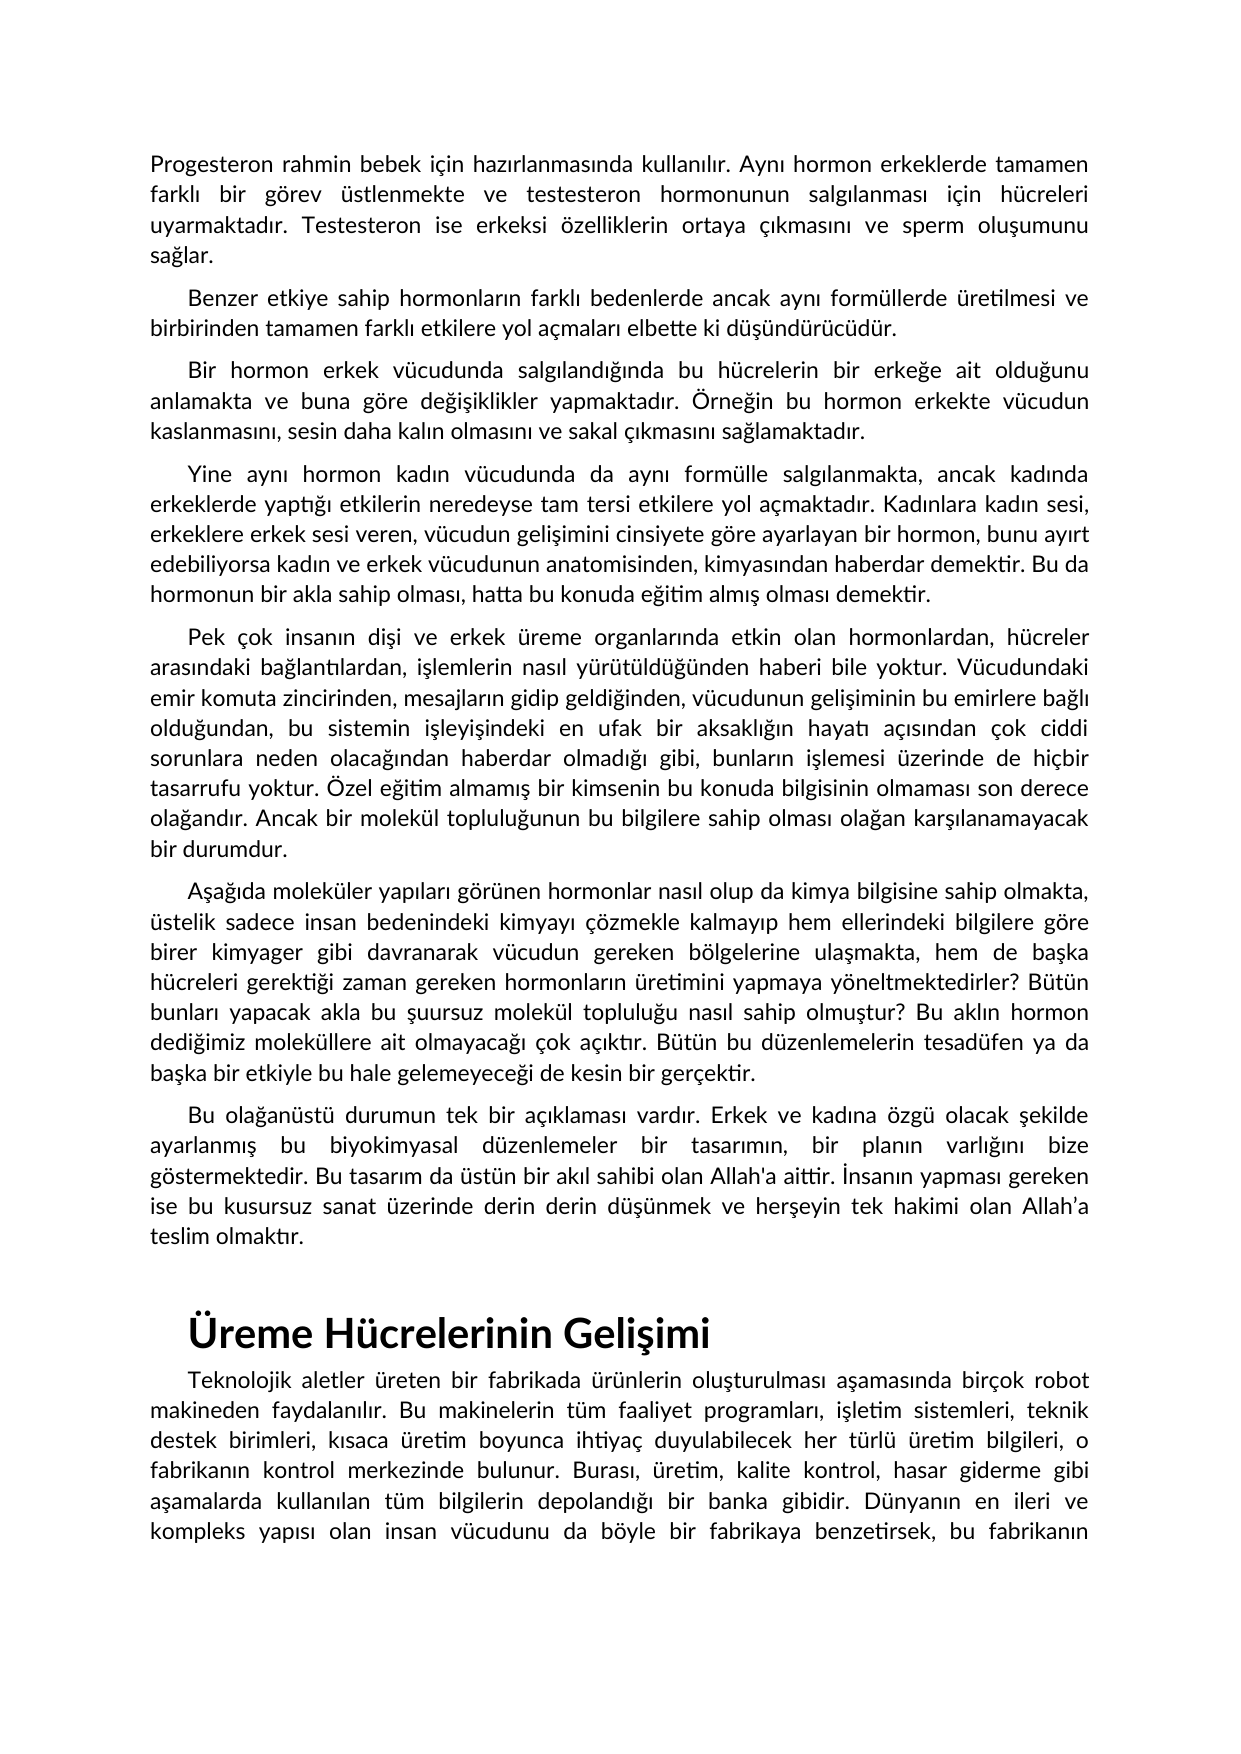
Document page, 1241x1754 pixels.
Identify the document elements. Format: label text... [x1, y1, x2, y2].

subtitle Üreme Hücrelerinin Gelişimi [187, 1307, 1090, 1357]
text Bu olağanüstü durumun tek bir açıklaması vardır. Erkek ve kadına özgü olacak şekilde ayarlanmış bu biyokimyasal düzenlemeler bir tasarımın, bir planın varlığını bize göstermektedir. Bu tasarım da üstün bir akıl sahibi olan Allah'a aittir. İnsanın yapması gereken ise bu kusursuz sanat üzerinde derin derin düşünmek ve herşeyin tek hakimi olan Allah’a teslim olmaktır. [150, 1101, 1090, 1249]
text Teknolojik aletler üreten bir fabrikada ürünlerin oluşturulması aşamasında birçok robot makineden faydalanılır. Bu makinelerin tüm faaliyet programları, işletim sistemleri, teknik destek birimleri, kısaca üretim boyunca ihtiyaç duyulabilecek her türlü üretim bilgileri, o fabrikanın kontrol merkezinde bulunur. Burası, üretim, kalite kontrol, hasar giderme gibi aşamalarda kullanılan tüm bilgilerin depolandığı bir banka gibidir. Dünyanın en ileri ve kompleks yapısı olan insan vücudunu da böyle bir fabrikaya benzetirsek, bu fabrikanın [150, 1366, 1090, 1544]
text Benzer etkiye sahip hormonların farklı bedenlerde ancak aynı formüllerde üretilmesi ve birbirinden tamamen farklı etkilere yol açmaları elbette ki düşündürücüdür. [150, 283, 1090, 341]
text Bir hormon erkek vücudunda salgılandığında bu hücrelerin bir erkeğe ait olduğunu anlamakta ve buna göre değişiklikler yapmaktadır. Örneğin bu hormon erkekte vücudun kaslanmasını, sesin daha kalın olmasını ve sakal çıkmasını sağlamaktadır. [150, 356, 1090, 444]
text Aşağıda moleküler yapıları görünen hormonlar nasıl olup da kimya bilgisine sahip olmakta, üstelik sadece insan bedenindeki kimyayı çözmekle kalmayıp hem ellerindeki bilgilere göre birer kimyager gibi davranarak vücudun gereken bölgelerine ulaşmakta, hem de başka hücreleri gerektiği zaman gereken hormonların üretimini yapmaya yöneltmektedirler? Bütün bunları yapacak akla bu şuursuz molekül topluluğu nasıl sahip olmuştur? Bu aklın hormon dediğimiz moleküllere ait olmayacağı çok açıktır. Bütün bu düzenlemelerin tesadüfen ya da başka bir etkiyle bu hale gelemeyeceği de kesin bir gerçektir. [150, 877, 1090, 1086]
text Progesteron rahmin bebek için hazırlanmasında kullanılır. Aynı hormon erkeklerde tamamen farklı bir görev üstlenmekte ve testesteron hormonunun salgılanması için hücreleri uyarmaktadır. Testesteron ise erkeksi özelliklerin ortaya çıkmasını ve sperm oluşumunu sağlar. [150, 150, 1090, 268]
text Pek çok insanın dişi ve erkek üreme organlarında etkin olan hormonlardan, hücreler arasındaki bağlantılardan, işlemlerin nasıl yürütüldüğünden haberi bile yoktur. Vücudundaki emir komuta zincirinden, mesajların gidip geldiğinden, vücudunun gelişiminin bu emirlere bağlı olduğundan, bu sistemin işleyişindeki en ufak bir aksaklığın hayatı açısından çok ciddi sorunlara neden olacağından haberdar olmadığı gibi, bunların işlemesi üzerinde de hiçbir tasarrufu yoktur. Özel eğitim almamış bir kimsenin bu konuda bilgisinin olmaması son derece olağandır. Ancak bir molekül topluluğunun bu bilgilere sahip olması olağan karşılanamayacak bir durumdur. [150, 623, 1090, 862]
text Yine aynı hormon kadın vücudunda da aynı formülle salgılanmakta, ancak kadında erkeklerde yaptığı etkilerin neredeyse tam tersi etkilere yol açmaktadır. Kadınlara kadın sesi, erkeklere erkek sesi veren, vücudun gelişimini cinsiyete göre ayarlayan bir hormon, bunu ayırt edebiliyorsa kadın ve erkek vücudunun anatomisinden, kimyasından haberdar demektir. Bu da hormonun bir akla sahip olması, hatta bu konuda eğitim almış olması demektir. [150, 459, 1090, 608]
